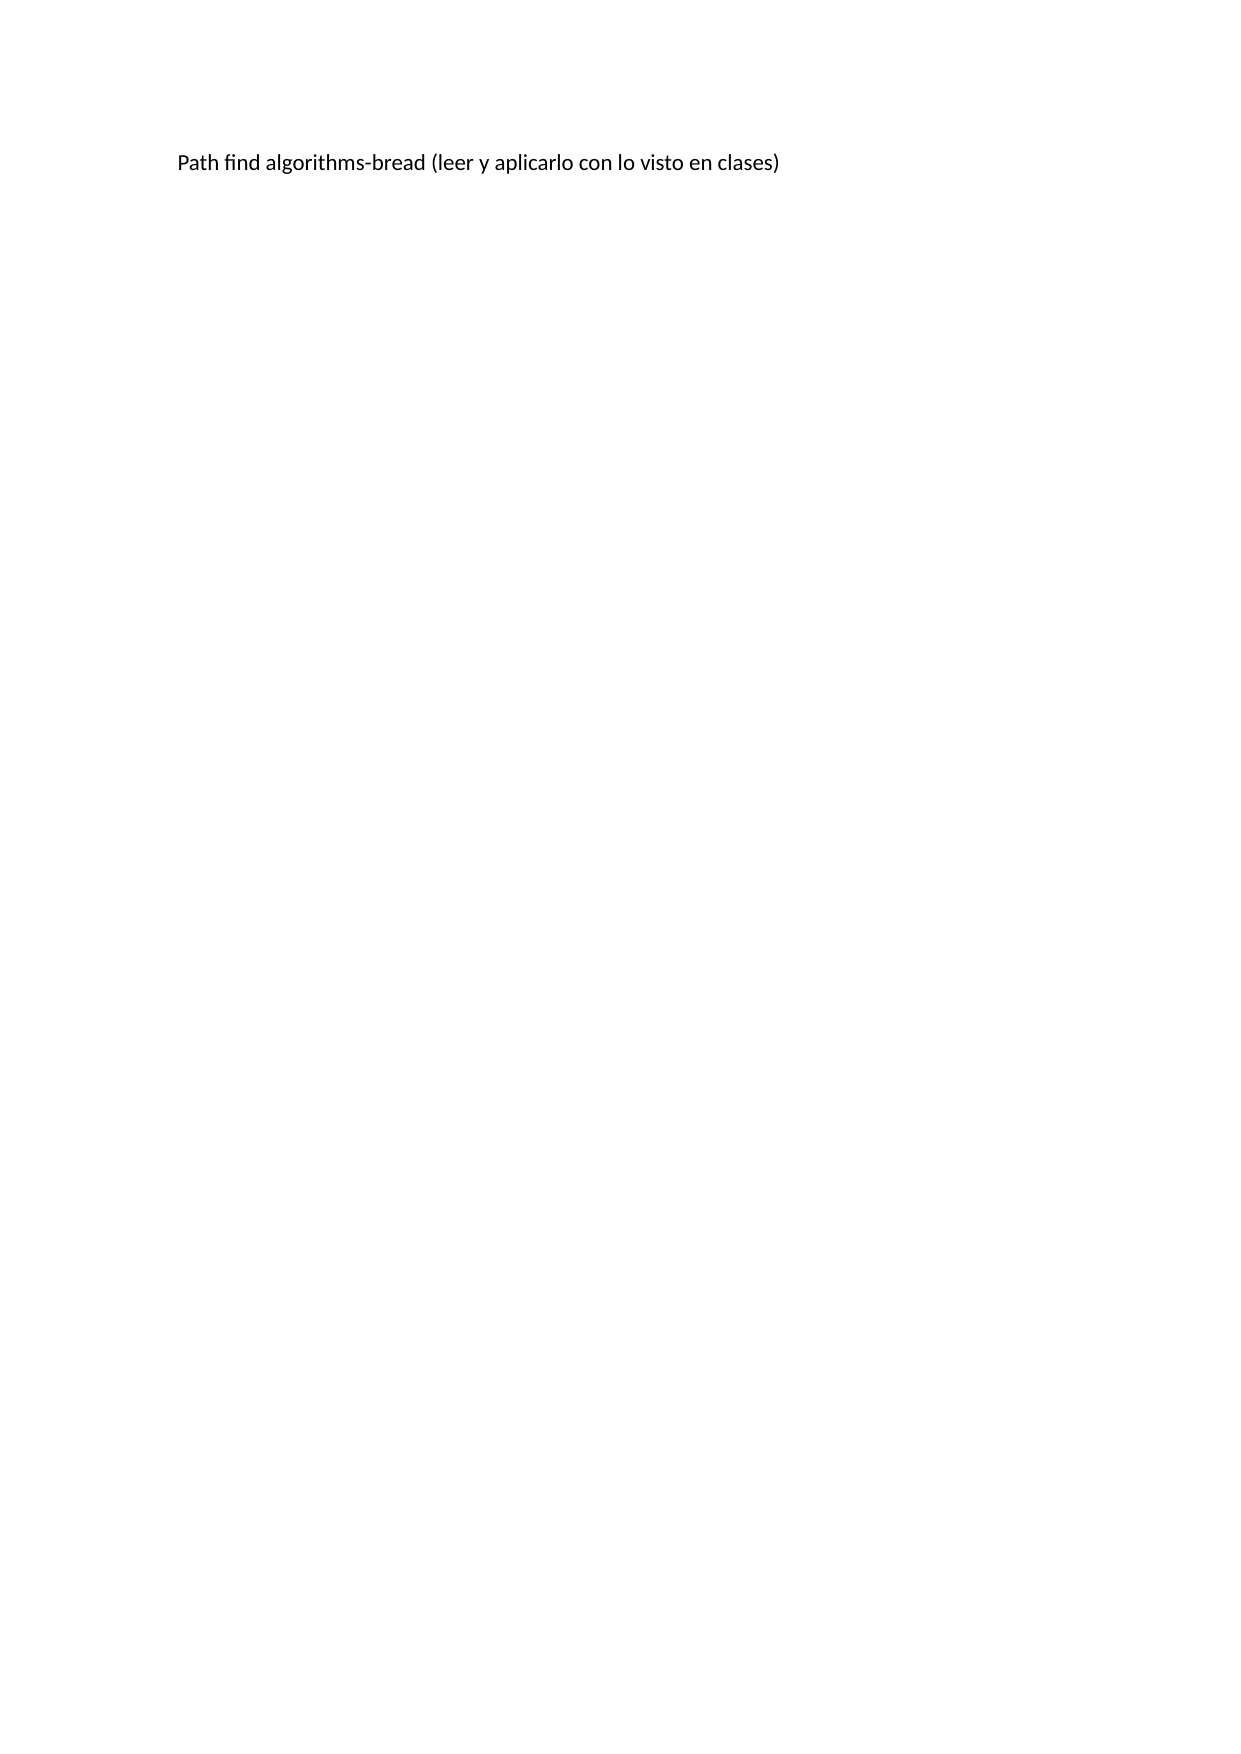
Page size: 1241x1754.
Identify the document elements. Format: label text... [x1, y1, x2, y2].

text Path find algorithms-bread (leer y aplicarlo con lo visto en clases) [177, 148, 1063, 176]
